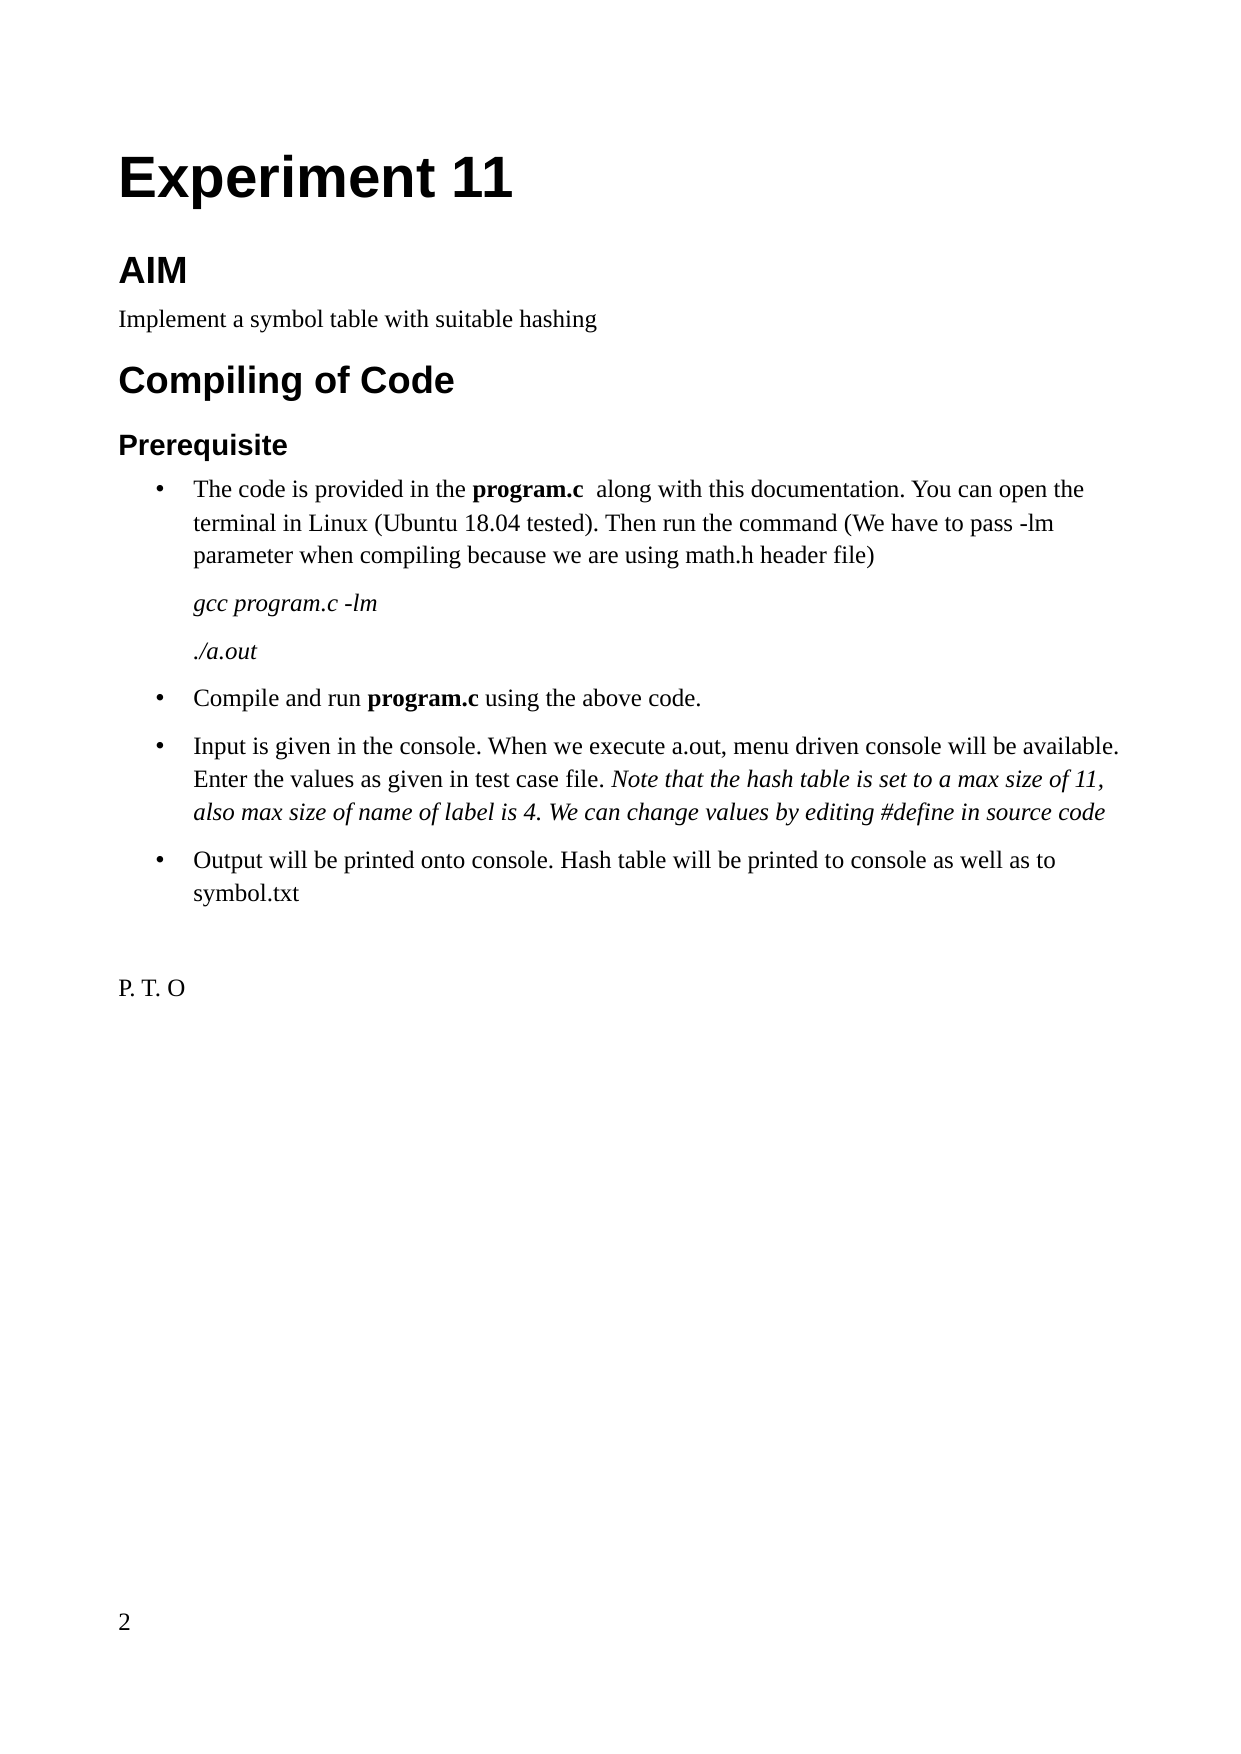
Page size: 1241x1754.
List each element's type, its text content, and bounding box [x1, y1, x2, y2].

subtitle Compiling of Code [118, 358, 1122, 401]
list Input is given in the console. When we execute a.out, menu driven console will be available. Enter the values as given in test case file. Note that the hash table is set to a max size of 11, also max size of name of label is 4. We can change values by editing #define in source code [156, 731, 1122, 826]
subtitle Prerequisite [118, 428, 1122, 462]
list Output will be printed onto console. Hash table will be printed to console as well as to symbol.txt [156, 845, 1122, 906]
list Compile and run program.c using the above code. [156, 683, 1122, 712]
list gcc program.c -lm [156, 588, 1122, 617]
list ./a.out [156, 636, 1122, 664]
text P. T. O [118, 973, 1122, 1002]
title Experiment 11 [118, 143, 1122, 210]
list The code is provided in the program.c along with this documentation. You can open the terminal in Linux (Ubuntu 18.04 tested). Then run the command (We have to pass -lm parameter when compiling because we are using math.h header file) [156, 474, 1122, 569]
subtitle AIM [118, 248, 1122, 291]
text Implement a symbol table with suitable hashing [118, 304, 1122, 333]
